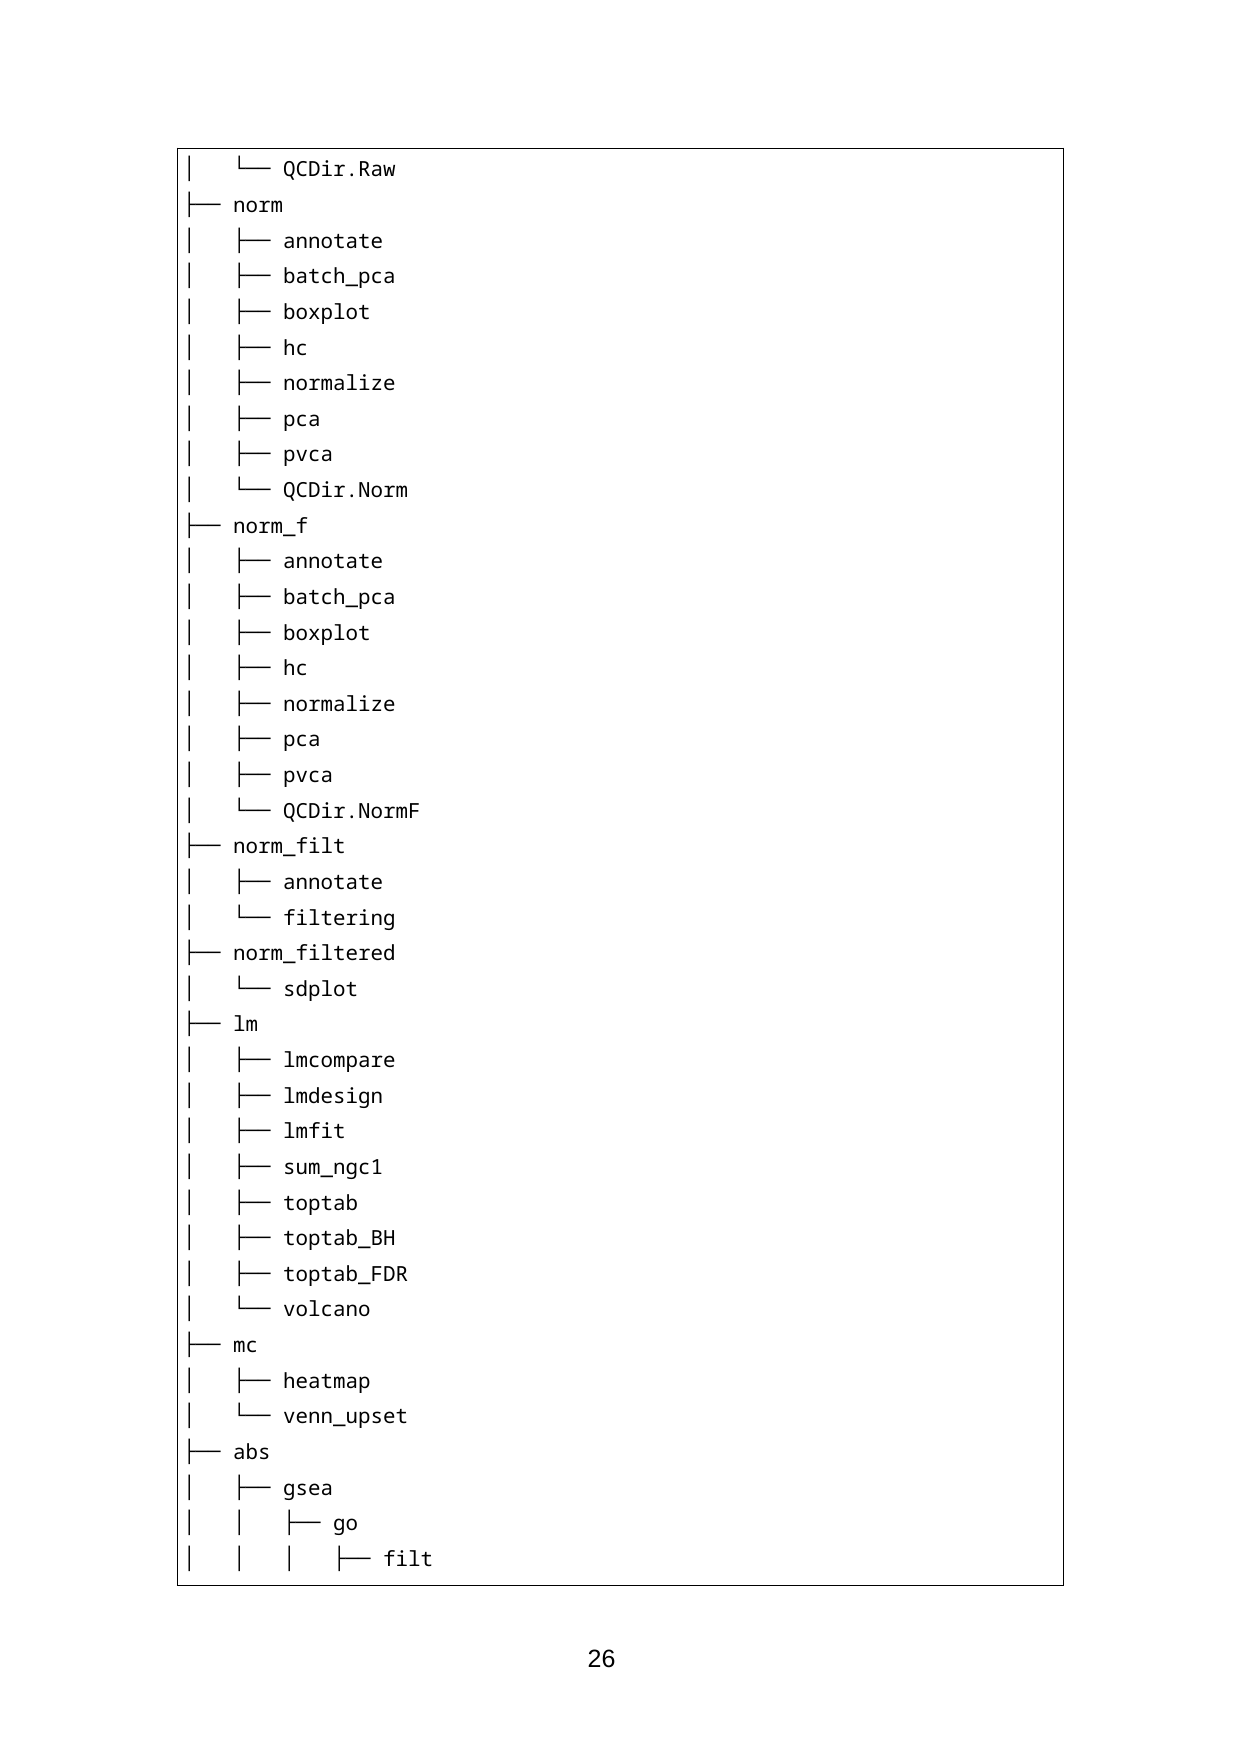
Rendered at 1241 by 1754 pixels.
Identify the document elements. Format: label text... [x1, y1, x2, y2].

table_header │ └── QCDir.Raw ├── norm │ ├── annotate │ ├── batch_pca │ ├── boxplot │ ├── hc │ ├── normalize │ ├── pca │ ├── pvca │ └── QCDir.Norm ├── norm_f │ ├── annotate │ ├── batch_pca │ ├── boxplot │ ├── hc │ ├── normalize │ ├── pca │ ├── pvca │ └── QCDir.NormF ├── norm_filt │ ├── annotate │ └── filtering ├── norm_filtered │ └── sdplot ├── lm │ ├── lmcompare │ ├── lmdesign │ ├── lmfit │ ├── sum_ngc1 │ ├── toptab │ ├── toptab_BH │ ├── toptab_FDR │ └── volcano ├── mc │ ├── heatmap │ └── venn_upset ├── abs │ ├── gsea │ │ ├── go │ │ │ ├── filt [178, 149, 1063, 1584]
